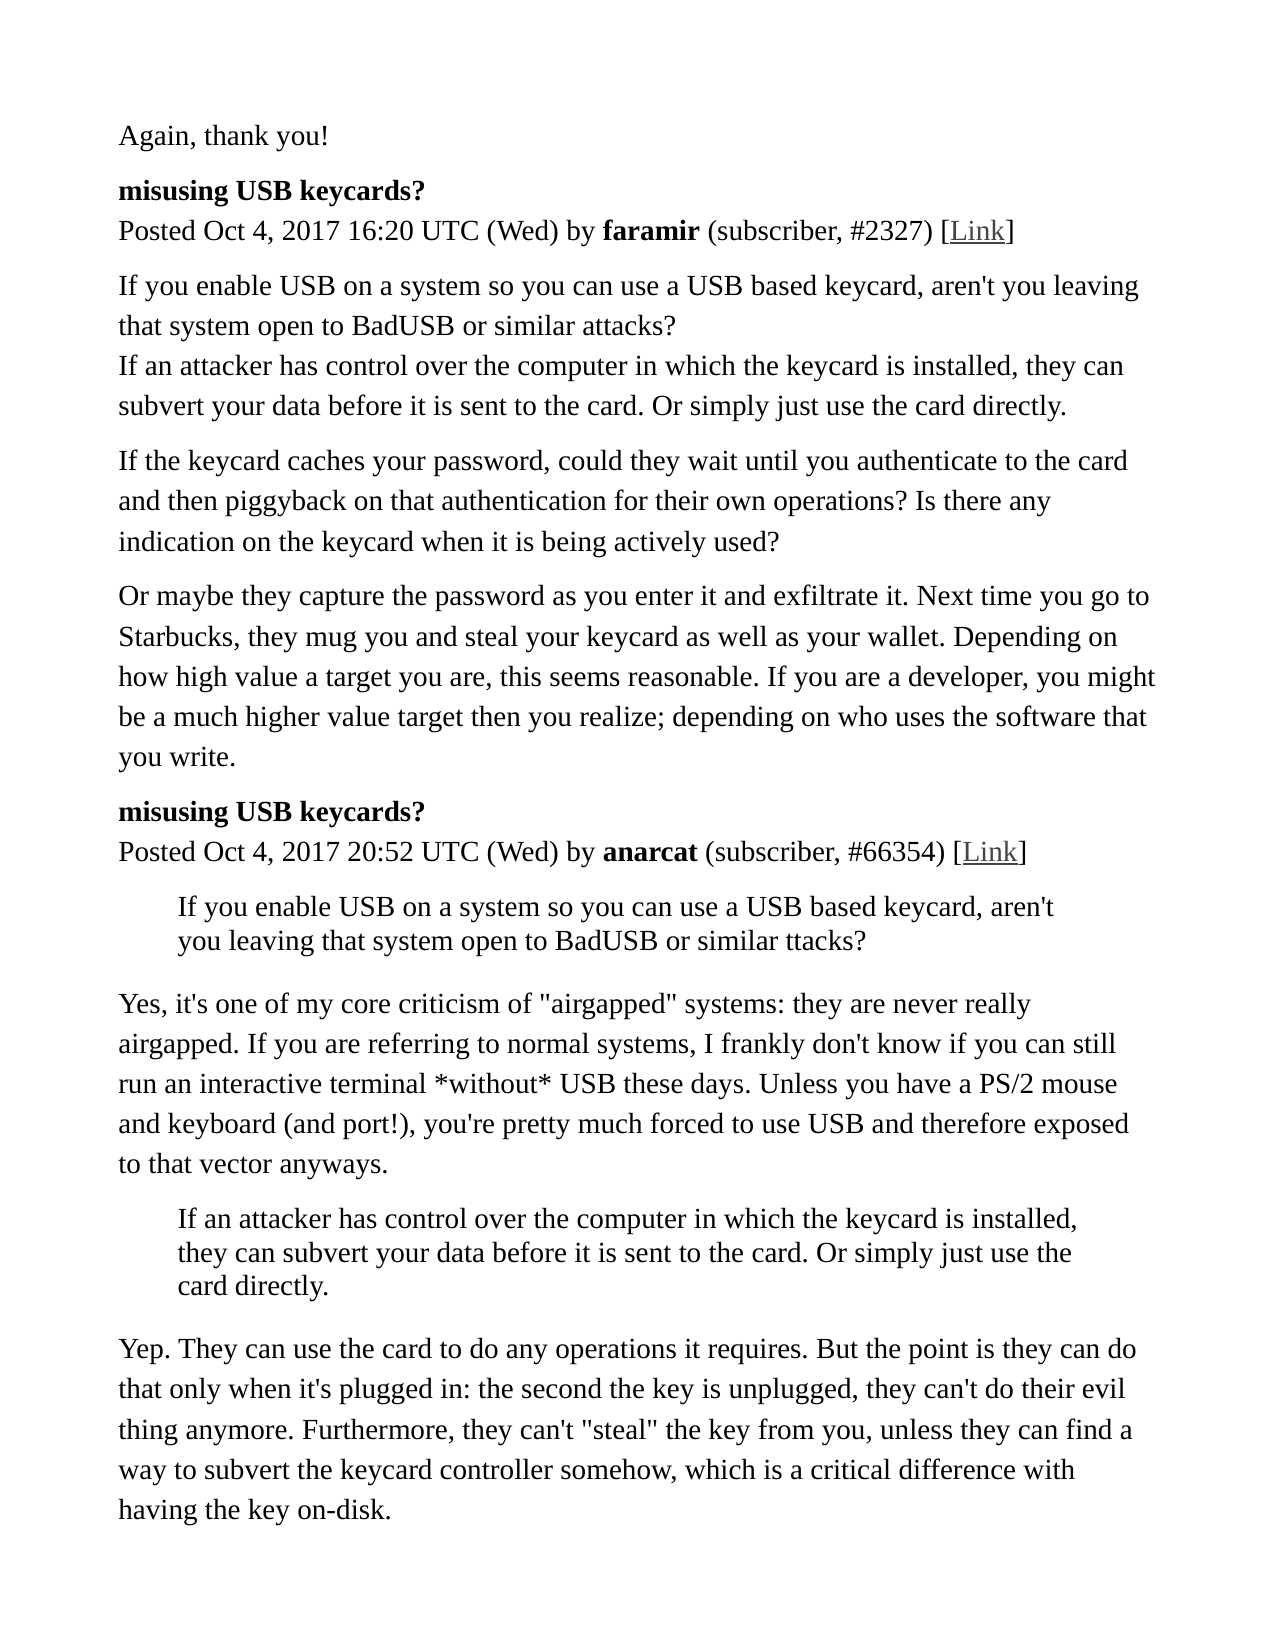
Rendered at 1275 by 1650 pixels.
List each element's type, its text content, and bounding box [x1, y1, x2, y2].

text misusing USB keycards? [118, 794, 1157, 828]
text misusing USB keycards? [118, 173, 1157, 206]
text If the keycard caches your password, could they wait until you authenticate to the card and then piggyback on that authentication for their own operations? Is there any indication on the keycard when it is being actively used? [118, 443, 1157, 557]
text If an attacker has control over the computer in which the keycard is installed, they can subvert your data before it is sent to the card. Or simply just use the card directly. [177, 1201, 1098, 1302]
text If you enable USB on a system so you can use a USB based keycard, aren't you leaving that system open to BadUSB or similar attacks? If an attacker has control over the computer in which the keycard is installed, they can subvert your data before it is sent to the card. Or simply just use the card directly. [118, 268, 1157, 422]
text Or maybe they capture the password as you enter it and exfiltrate it. Next time you go to Starbucks, they mug you and steal your keycard as well as your wallet. Depending on how high value a target you are, this seems reasonable. If you are a developer, you might be a much higher value target then you realize; depending on who uses the software that you write. [118, 578, 1157, 773]
text Again, thank you! [118, 118, 1157, 152]
text Posted Oct 4, 2017 20:52 UTC (Wed) by anarcat (subscriber, #66354) [Link] [118, 834, 1157, 868]
text Posted Oct 4, 2017 16:20 UTC (Wed) by faramir (subscriber, #2327) [Link] [118, 213, 1157, 247]
text Yep. They can use the card to do any operations it requires. But the point is they can do that only when it's plugged in: the second the key is unplugged, they can't do their evil thing anymore. Furthermore, they can't "steal" the key from you, unless they can find a way to subvert the keycard controller somehow, which is a critical difference with having the key on-disk. [118, 1331, 1157, 1526]
text If you enable USB on a system so you can use a USB based keycard, aren't you leaving that system open to BadUSB or similar ttacks? [177, 889, 1098, 956]
text Yes, it's one of my core criticism of "airgapped" systems: they are never really airgapped. If you are referring to normal systems, I frankly don't know if you can still run an interactive terminal *without* USB these days. Unless you have a PS/2 mouse and keyboard (and port!), you're pretty much forced to use USB and therefore exposed to that vector anyways. [118, 986, 1157, 1180]
